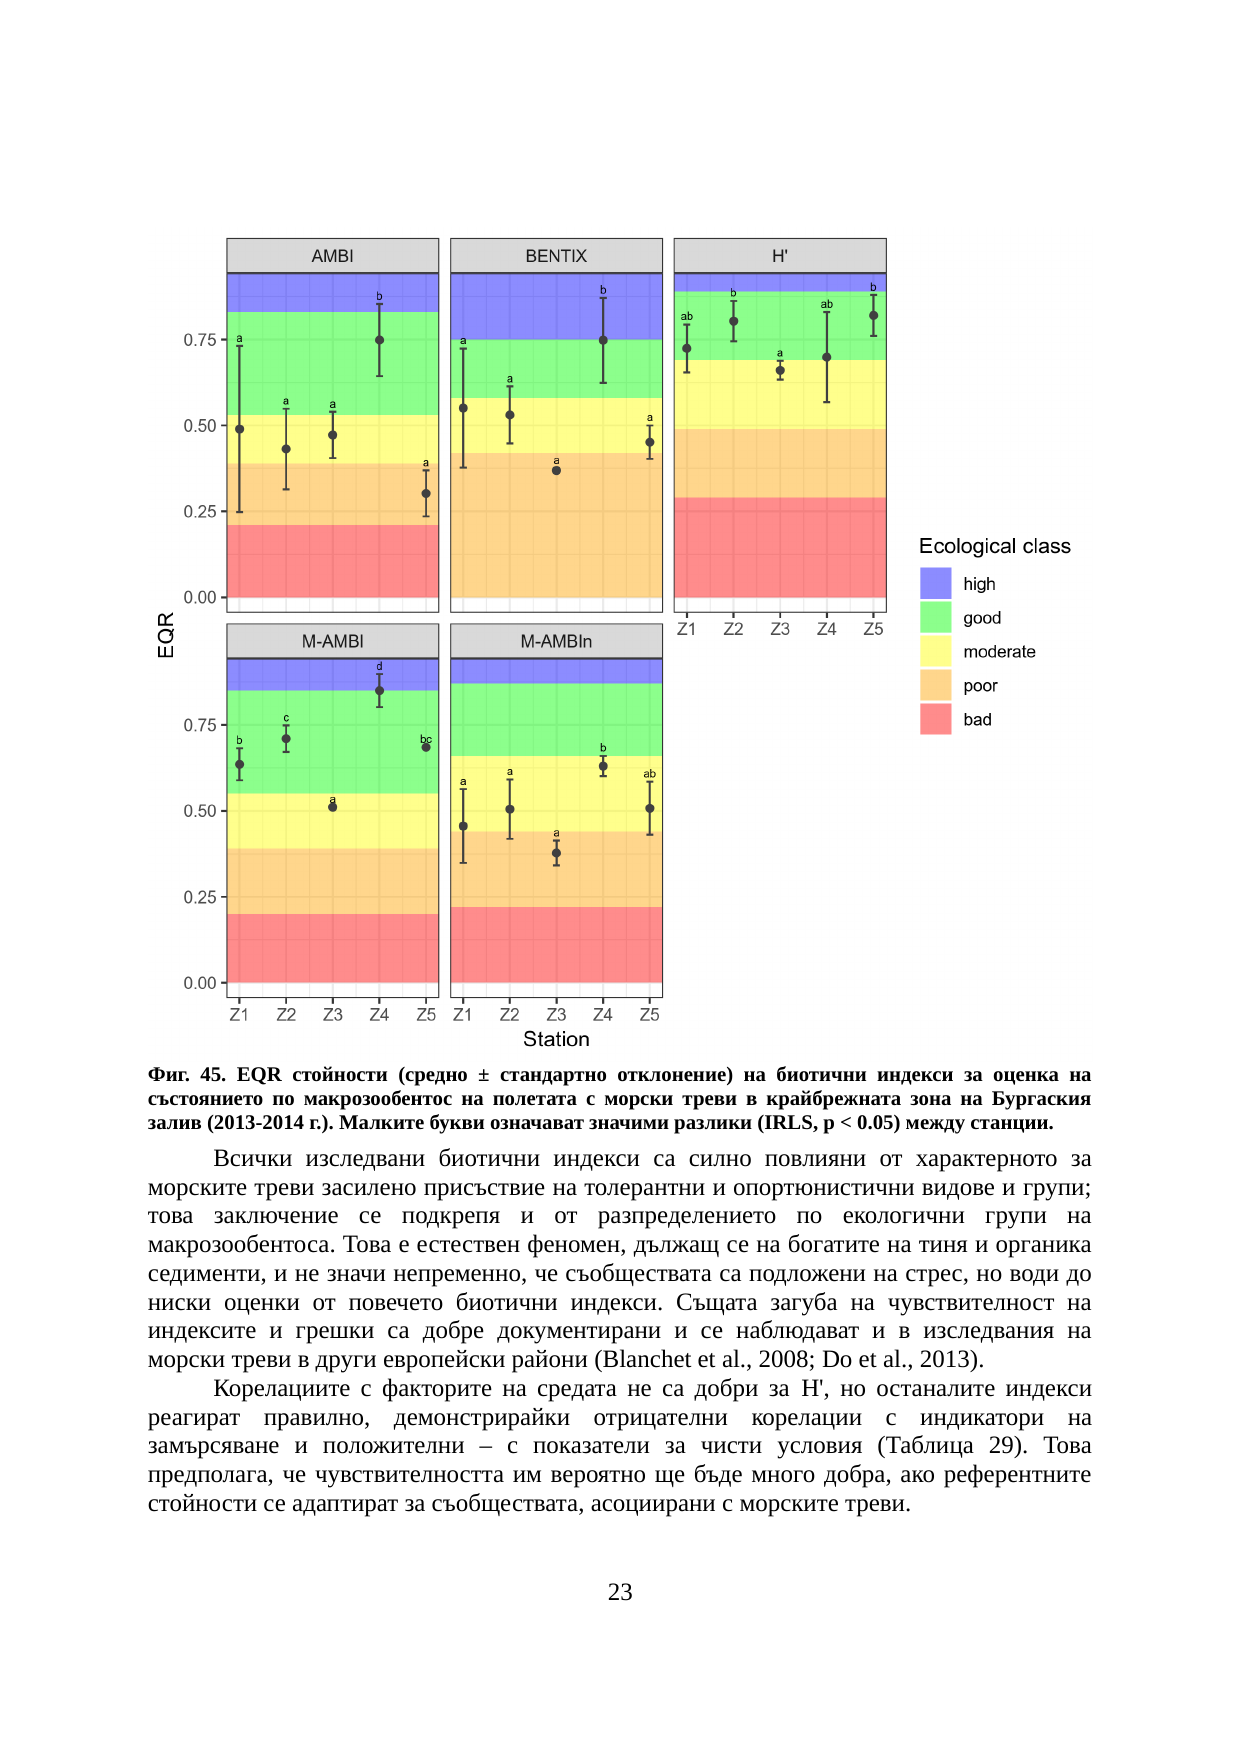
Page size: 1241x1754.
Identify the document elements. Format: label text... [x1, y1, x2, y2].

text Всички изследвани биотични индекси са силно повлияни от характерното за морските треви засилено присъствие на толерантни и опортюнистични видове и групи; това заключение се подкрепя и от разпределението по екологични групи на макрозообентоса. Това е естествен феномен, дължащ се на богатите на тиня и органика седименти, и не значи непременно, че съобществата са подложени на стрес, но води до ниски оценки от повечето биотични индекси. Същата загуба на чувствителност на индексите и грешки са добре документирани и се наблюдават и в изследвания на морски треви в други европейски райони (Blanchet et al., 2008; Do et al., 2013). [148, 1143, 1093, 1373]
text Корелациите с факторите на средата не са добри за H', но останалите индекси реагират правилно, демонстрирайки отрицателни корелации с индикатори на замърсяване и положителни – с показатели за чисти условия (Таблица 29). Това предполага, че чувствителността им вероятно ще бъде много добра, ако референтните стойности се адаптират за съобществата, асоциирани с морските треви. [148, 1373, 1093, 1517]
text Фиг. 45. EQR стойности (средно ± стандартно отклонение) на биотични индекси за оценка на състоянието по макрозообентос на полетата с морски треви в крайбрежната зона на Бургаския залив (2013-2014 г.). Малките букви означават значими разлики (IRLS, p < 0.05) между станции. [148, 1062, 1093, 1134]
picture [147, 227, 1093, 1062]
